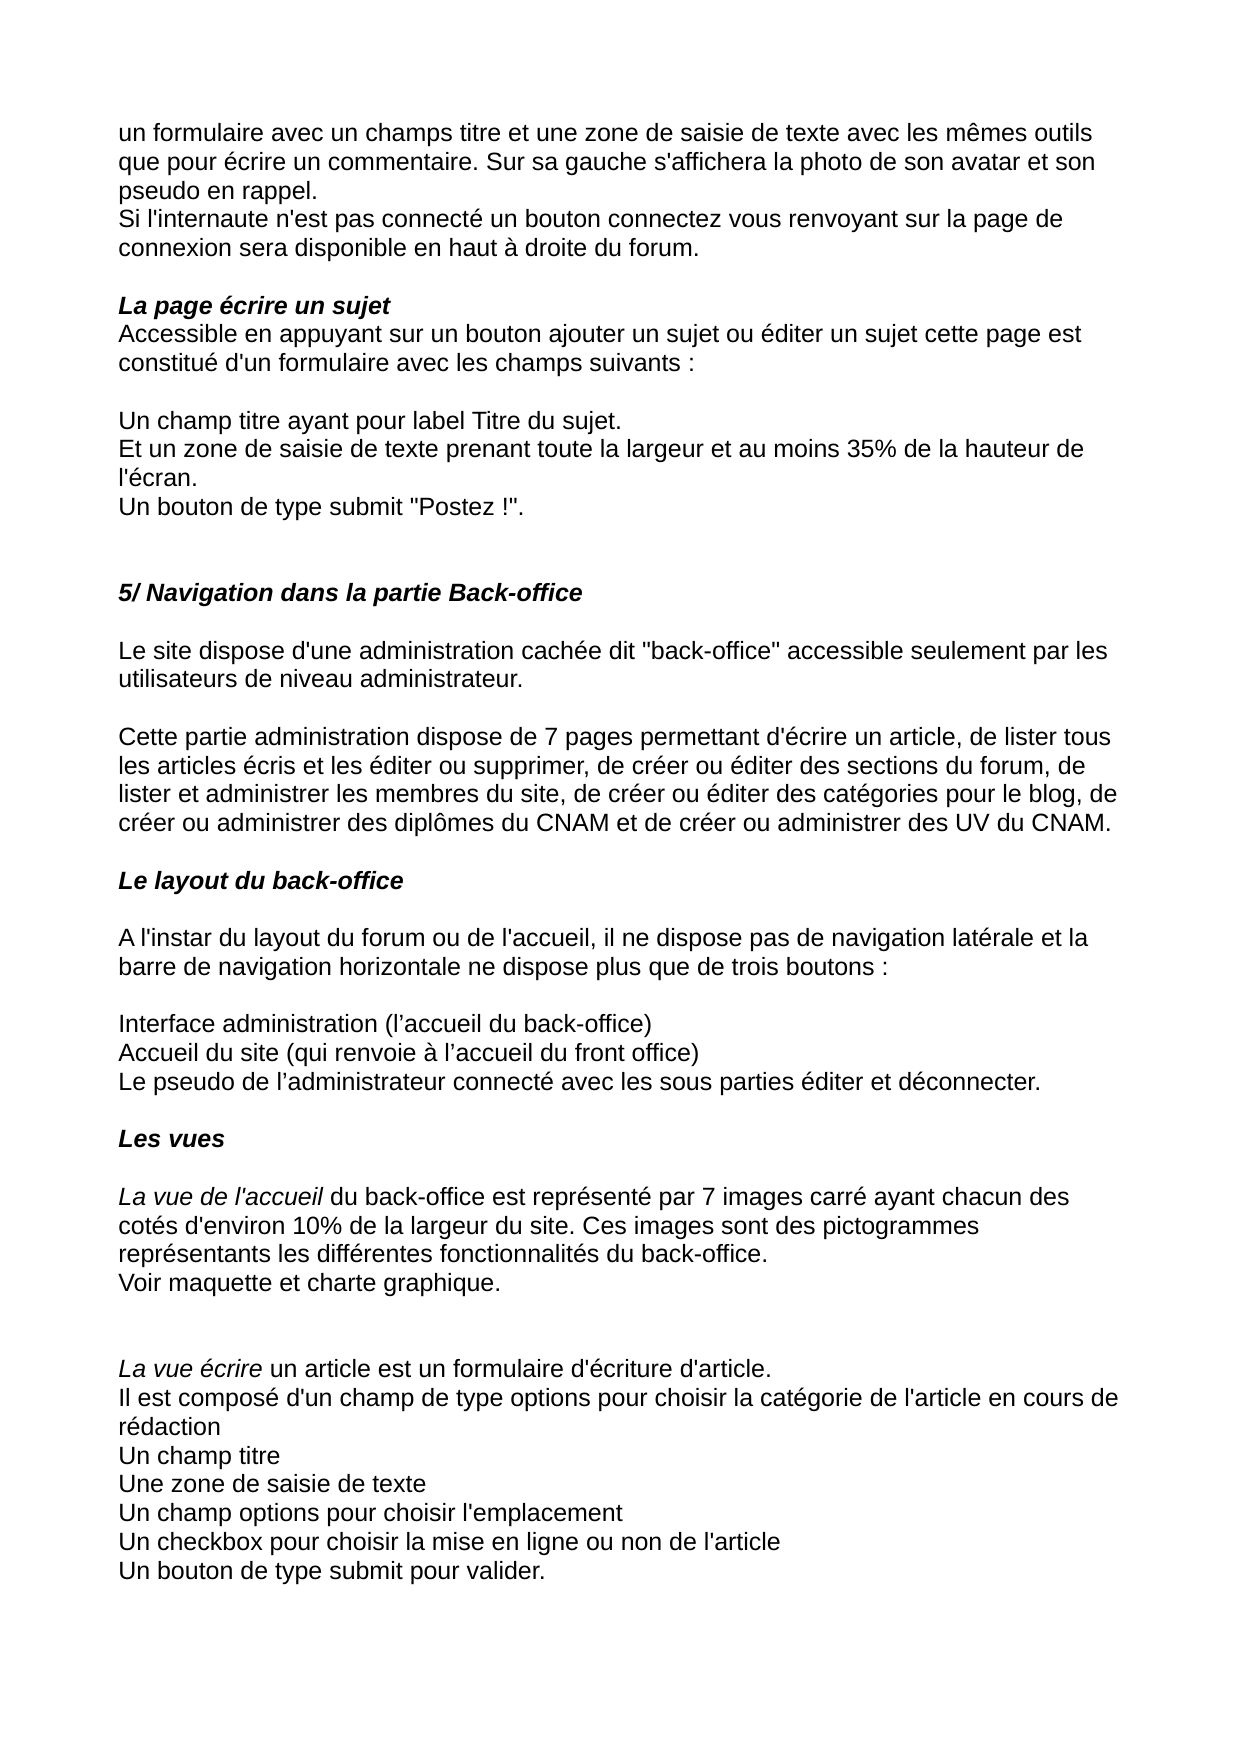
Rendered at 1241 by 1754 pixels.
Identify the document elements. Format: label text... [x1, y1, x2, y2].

text Un champ titre [118, 1441, 1122, 1469]
text Un bouton de type submit "Postez !". [118, 492, 1122, 521]
text Le site dispose d'une administration cachée dit "back-office" accessible seulement par les utilisateurs de niveau administrateur. [118, 636, 1122, 693]
text Un bouton de type submit pour valider. [118, 1556, 1122, 1584]
text Et un zone de saisie de texte prenant toute la largeur et au moins 35% de la hauteur de l'écran. [118, 434, 1122, 492]
text La page écrire un sujet [118, 291, 1122, 319]
text Un checkbox pour choisir la mise en ligne ou non de l'article [118, 1527, 1122, 1556]
text Si l'internaute n'est pas connecté un bouton connectez vous renvoyant sur la page de connexion sera disponible en haut à droite du forum. [118, 204, 1122, 262]
text Un champ titre ayant pour label Titre du sujet. [118, 406, 1122, 434]
text Les vues [118, 1124, 1122, 1153]
text Interface administration (l’accueil du back-office) [118, 1009, 1122, 1038]
text La vue de l'accueil du back-office est représenté par 7 images carré ayant chacun des cotés d'environ 10% de la largeur du site. Ces images sont des pictogrammes représentants les différentes fonctionnalités du back-office. [118, 1182, 1122, 1268]
text A l'instar du layout du forum ou de l'accueil, il ne dispose pas de navigation latérale et la barre de navigation horizontale ne dispose plus que de trois boutons : [118, 923, 1122, 981]
text Accessible en appuyant sur un bouton ajouter un sujet ou éditer un sujet cette page est constitué d'un formulaire avec les champs suivants : [118, 319, 1122, 377]
text Cette partie administration dispose de 7 pages permettant d'écrire un article, de lister tous les articles écris et les éditer ou supprimer, de créer ou éditer des sections du forum, de lister et administrer les membres du site, de créer ou éditer des catégories pour le blog, de créer ou administrer des diplômes du CNAM et de créer ou administrer des UV du CNAM. [118, 722, 1122, 837]
text un formulaire avec un champs titre et une zone de saisie de texte avec les mêmes outils que pour écrire un commentaire. Sur sa gauche s'affichera la photo de son avatar et son pseudo en rappel. [118, 118, 1122, 204]
text Le layout du back-office [118, 866, 1122, 894]
text Le pseudo de l’administrateur connecté avec les sous parties éditer et déconnecter. [118, 1067, 1122, 1096]
text Accueil du site (qui renvoie à l’accueil du front office) [118, 1038, 1122, 1067]
text Un champ options pour choisir l'emplacement [118, 1498, 1122, 1527]
text La vue écrire un article est un formulaire d'écriture d'article. [118, 1354, 1122, 1383]
text Une zone de saisie de texte [118, 1469, 1122, 1498]
text Il est composé d'un champ de type options pour choisir la catégorie de l'article en cours de rédaction [118, 1383, 1122, 1441]
text Voir maquette et charte graphique. [118, 1268, 1122, 1297]
text 5/ Navigation dans la partie Back-office [118, 578, 1122, 607]
